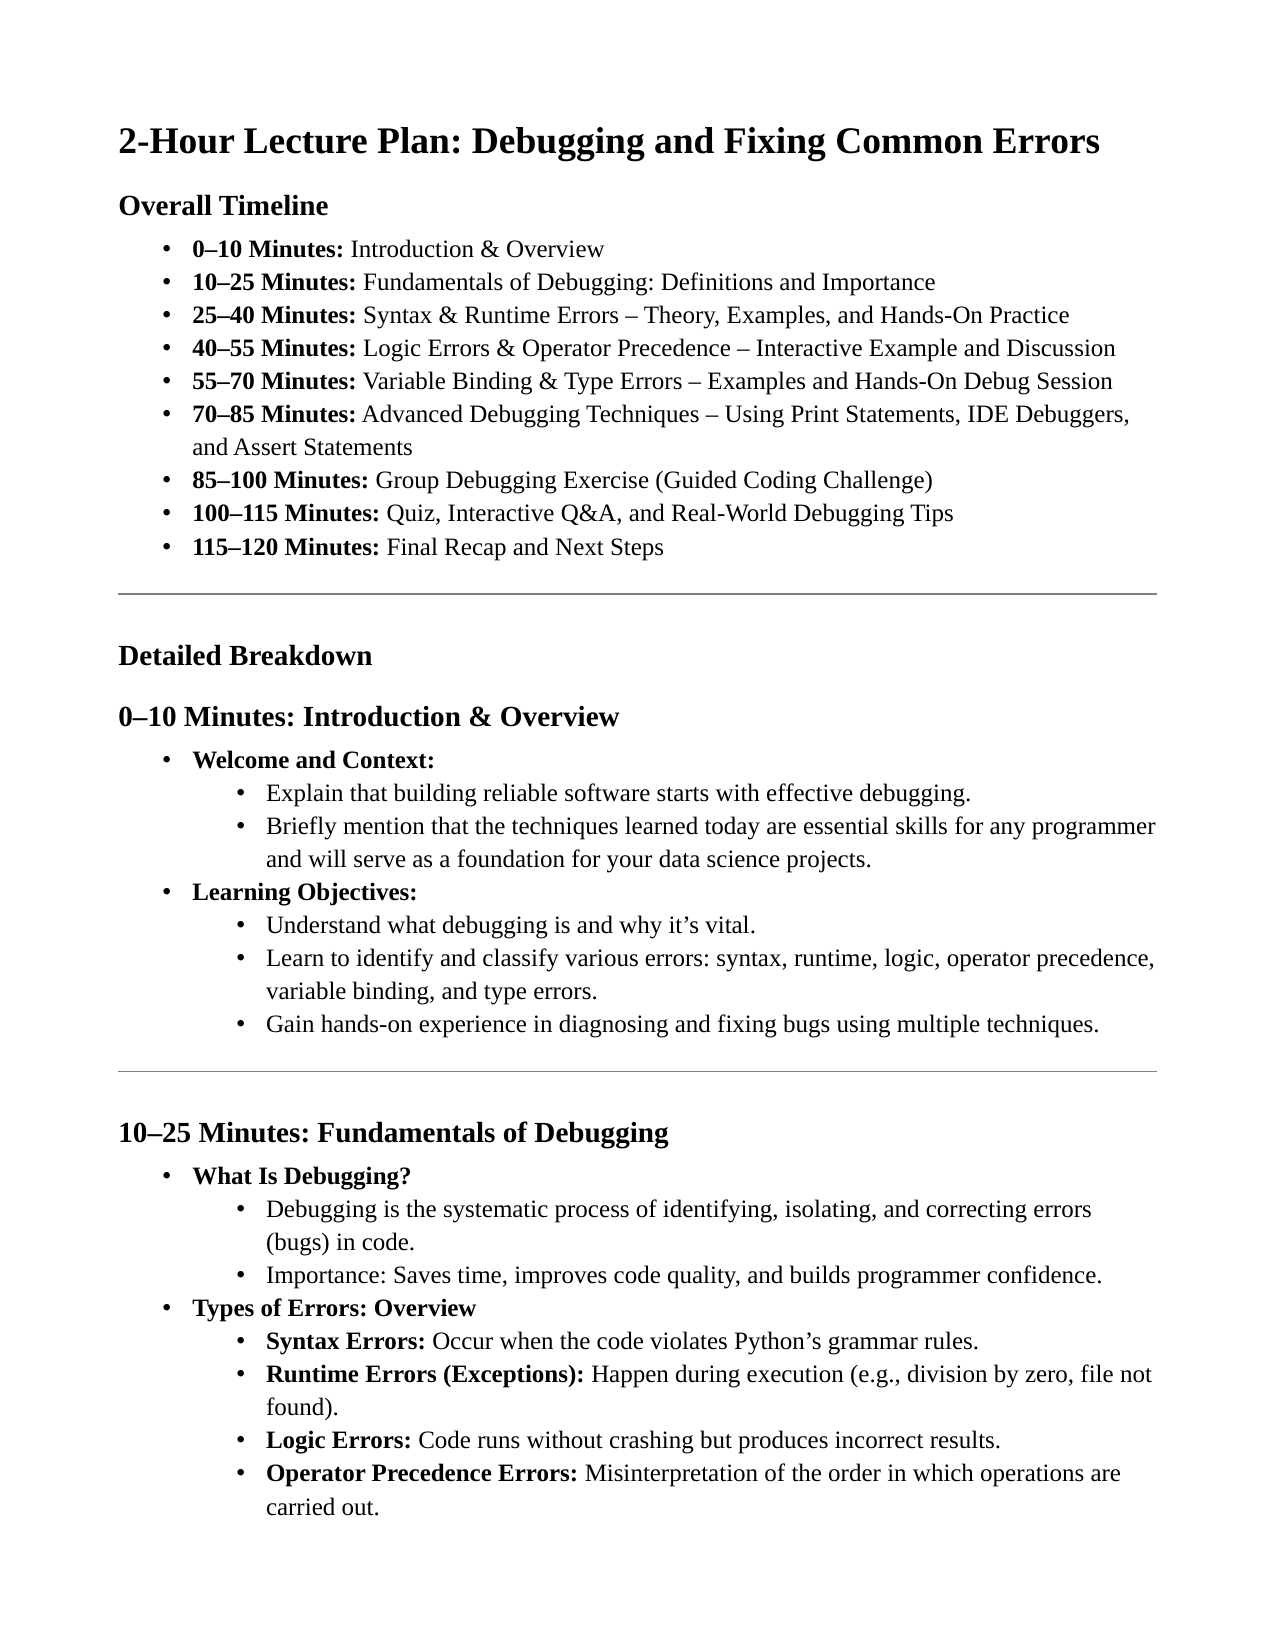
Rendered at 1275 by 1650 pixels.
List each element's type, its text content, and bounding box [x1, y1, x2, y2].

list Debugging is the systematic process of identifying, isolating, and correcting errors (bugs) in code. [236, 1194, 1157, 1256]
subtitle Overall Timeline [118, 188, 1157, 222]
list 25–40 Minutes: Syntax & Runtime Errors – Theory, Examples, and Hands‑On Practice [162, 300, 1157, 329]
list Syntax Errors: Occur when the code violates Python’s grammar rules. [236, 1326, 1157, 1355]
list Understand what debugging is and why it’s vital. [236, 910, 1157, 938]
list Welcome and Context: [162, 745, 1157, 773]
subtitle 0–10 Minutes: Introduction & Overview [118, 699, 1157, 732]
list Gain hands‑on experience in diagnosing and fixing bugs using multiple techniques. [236, 1009, 1157, 1038]
list Operator Precedence Errors: Misinterpretation of the order in which operations are carried out. [236, 1458, 1157, 1520]
list Runtime Errors (Exceptions): Happen during execution (e.g., division by zero, file not found). [236, 1359, 1157, 1421]
list 100–115 Minutes: Quiz, Interactive Q&A, and Real‑World Debugging Tips [162, 498, 1157, 527]
list Learning Objectives: [162, 877, 1157, 906]
list Briefly mention that the techniques learned today are essential skills for any programmer and will serve as a foundation for your data science projects. [236, 811, 1157, 872]
list Logic Errors: Code runs without crashing but produces incorrect results. [236, 1426, 1157, 1454]
list 0–10 Minutes: Introduction & Overview [162, 234, 1157, 263]
list Importance: Saves time, improves code quality, and builds programmer confidence. [236, 1260, 1157, 1289]
list Explain that building reliable software starts with effective debugging. [236, 778, 1157, 806]
list 40–55 Minutes: Logic Errors & Operator Precedence – Interactive Example and Discussion [162, 333, 1157, 362]
subtitle 2‑Hour Lecture Plan: Debugging and Fixing Common Errors [118, 118, 1157, 161]
list 115–120 Minutes: Final Recap and Next Steps [162, 532, 1157, 560]
subtitle 10–25 Minutes: Fundamentals of Debugging [118, 1115, 1157, 1149]
list What Is Debugging? [162, 1161, 1157, 1190]
list Learn to identify and classify various errors: syntax, runtime, logic, operator precedence, variable binding, and type errors. [236, 943, 1157, 1004]
list 70–85 Minutes: Advanced Debugging Techniques – Using Print Statements, IDE Debuggers, and Assert Statements [162, 399, 1157, 461]
list 10–25 Minutes: Fundamentals of Debugging: Definitions and Importance [162, 267, 1157, 296]
list 85–100 Minutes: Group Debugging Exercise (Guided Coding Challenge) [162, 466, 1157, 494]
list 55–70 Minutes: Variable Binding & Type Errors – Examples and Hands‑On Debug Session [162, 366, 1157, 395]
list Types of Errors: Overview [162, 1293, 1157, 1322]
subtitle Detailed Breakdown [118, 638, 1157, 672]
